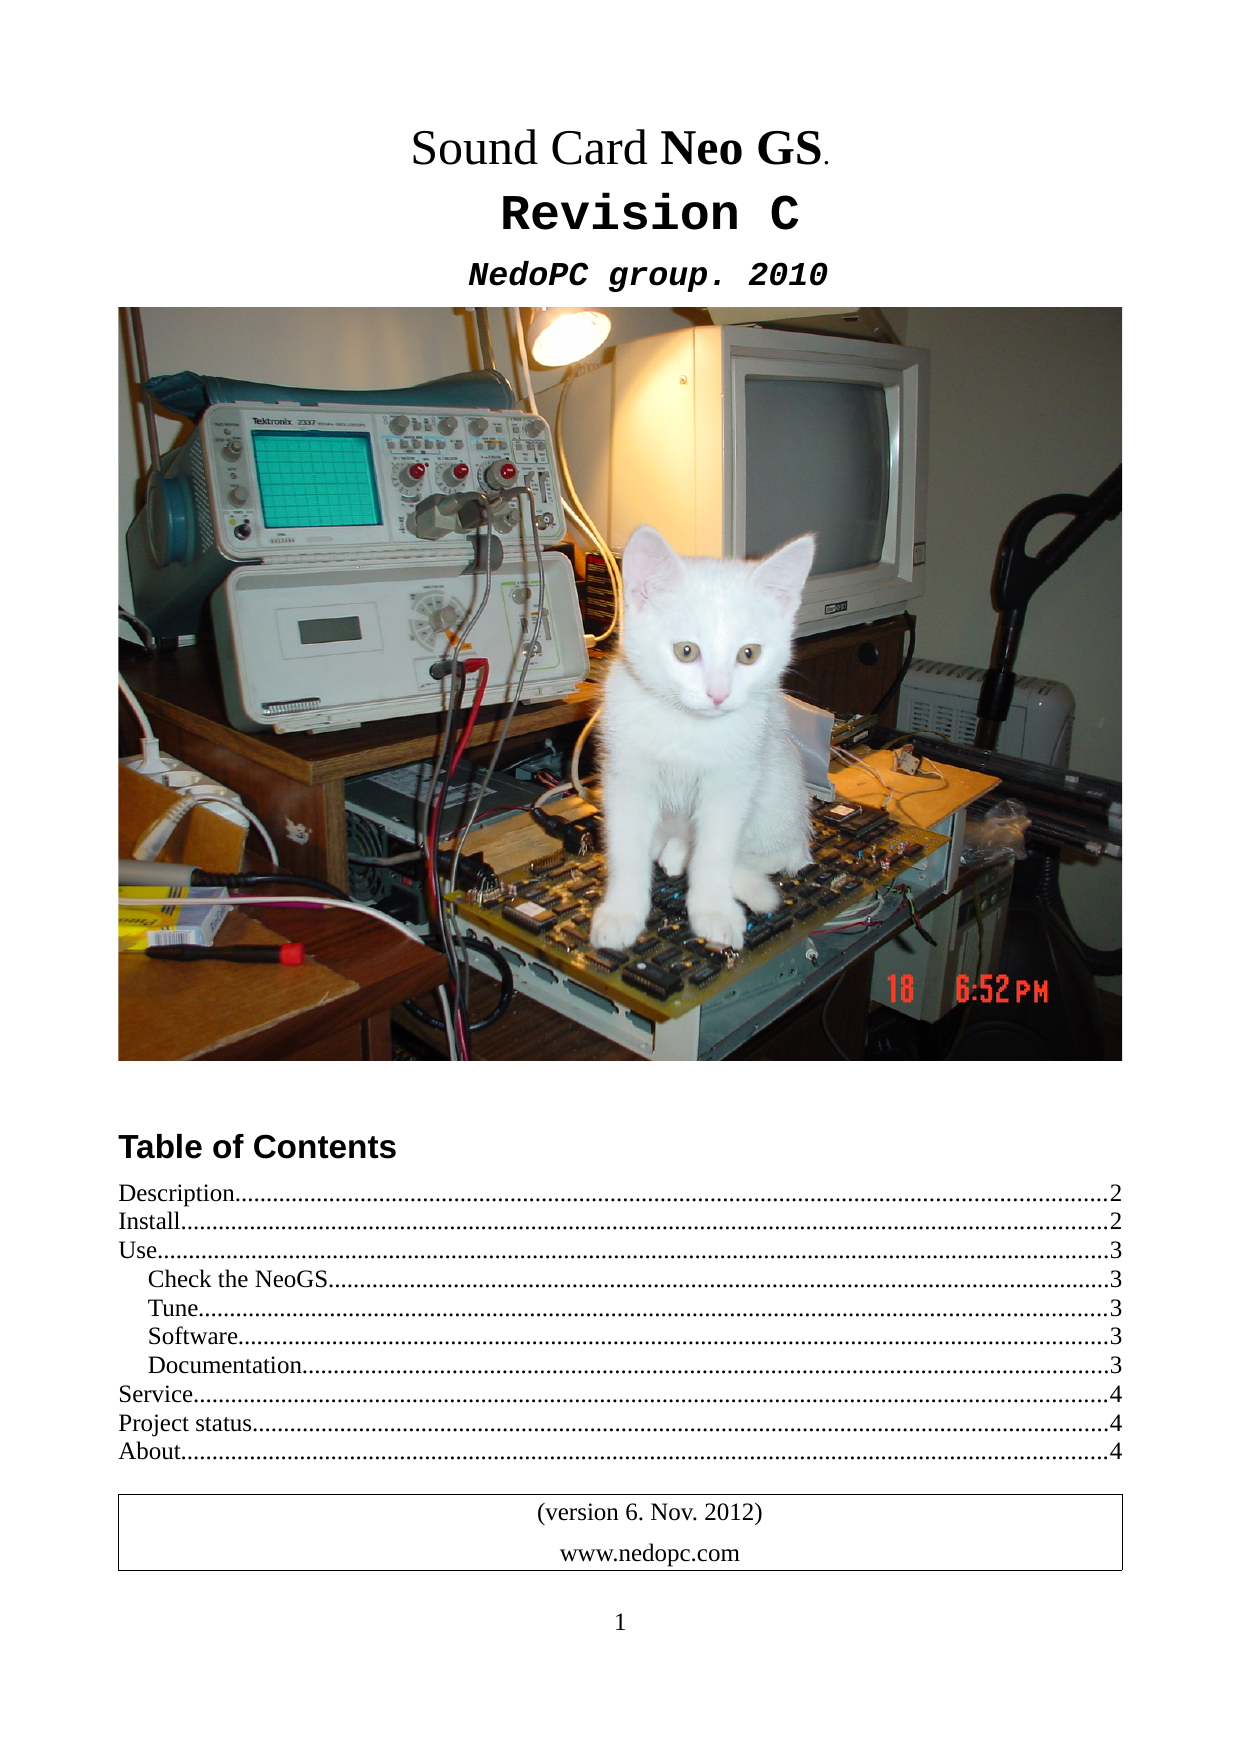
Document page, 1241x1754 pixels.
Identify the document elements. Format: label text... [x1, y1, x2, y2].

picture [118, 307, 1123, 1061]
text Description. 2 [118, 1178, 1122, 1206]
text (version 6. Nov. 2012) [119, 1495, 1122, 1526]
text Service 4 [118, 1379, 1122, 1408]
text Sound Card Neo GS. [118, 118, 1122, 176]
text NedoPC group. 2010 [118, 257, 1122, 295]
text Install 2 [118, 1206, 1122, 1235]
subtitle Table of Contents [118, 1127, 1122, 1165]
text Use 3 [118, 1235, 1122, 1264]
text About 4 [118, 1436, 1122, 1465]
text Tune 3 [148, 1293, 1122, 1321]
text Software 3 [148, 1321, 1122, 1350]
text Revision C [118, 188, 1122, 245]
text www.nedopc.com [119, 1535, 1122, 1570]
text Check the NeoGS 3 [148, 1264, 1122, 1293]
text Documentation 3 [148, 1350, 1122, 1379]
text Project status 4 [118, 1408, 1122, 1436]
